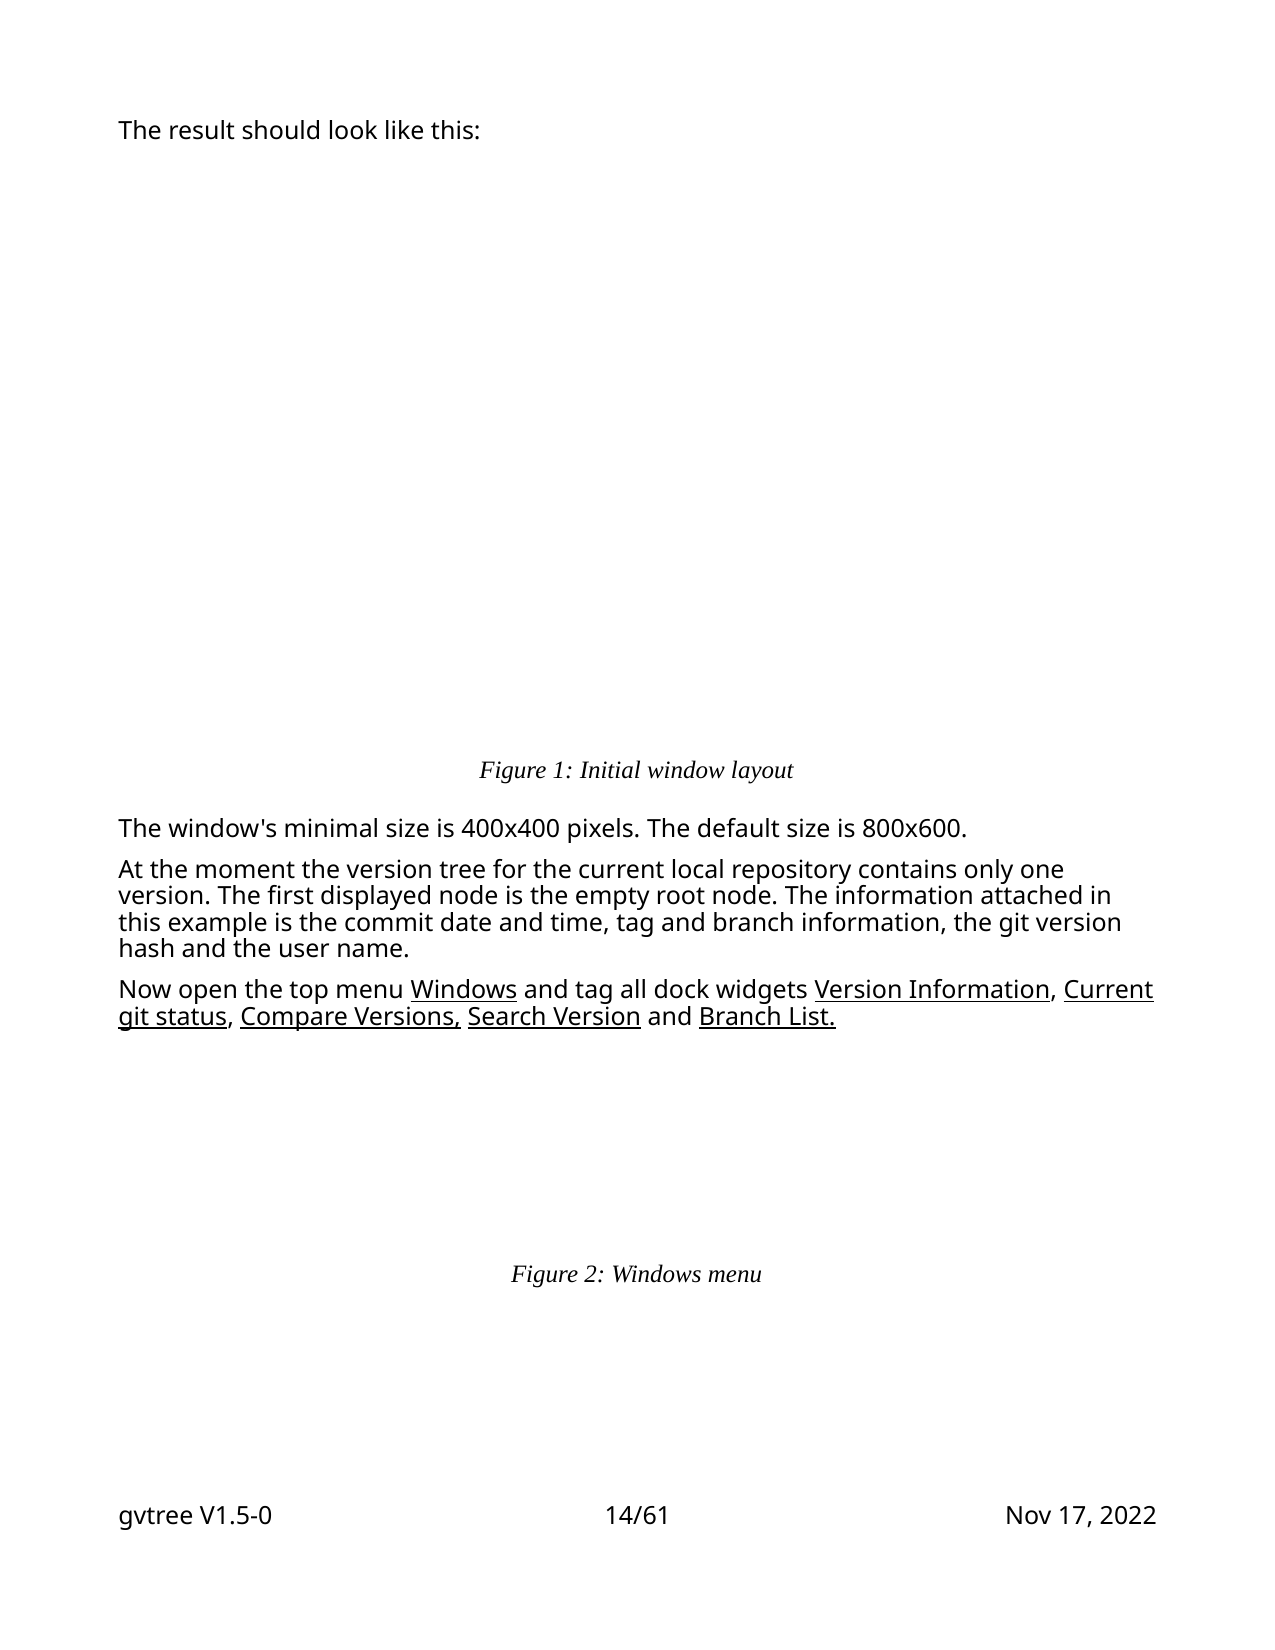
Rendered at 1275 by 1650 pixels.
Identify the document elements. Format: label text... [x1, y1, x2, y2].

text The result should look like this: [118, 118, 1157, 144]
text At the moment the version tree for the current local repository contains only one version. The first displayed node is the empty root node. The information attached in this example is the commit date and time, tag and branch information, the git version hash and the user name. [118, 857, 1157, 963]
text Figure 1: Initial window layout [240, 172, 1035, 783]
text The window's minimal size is 400x400 pixels. The default size is 800x600. [118, 816, 1157, 842]
text Now open the top menu Windows and tag all dock widgets Version Information, Current git status, Compare Versions, Search Version and Branch List. [118, 977, 1157, 1030]
text Figure 2: Windows menu [453, 1057, 822, 1288]
